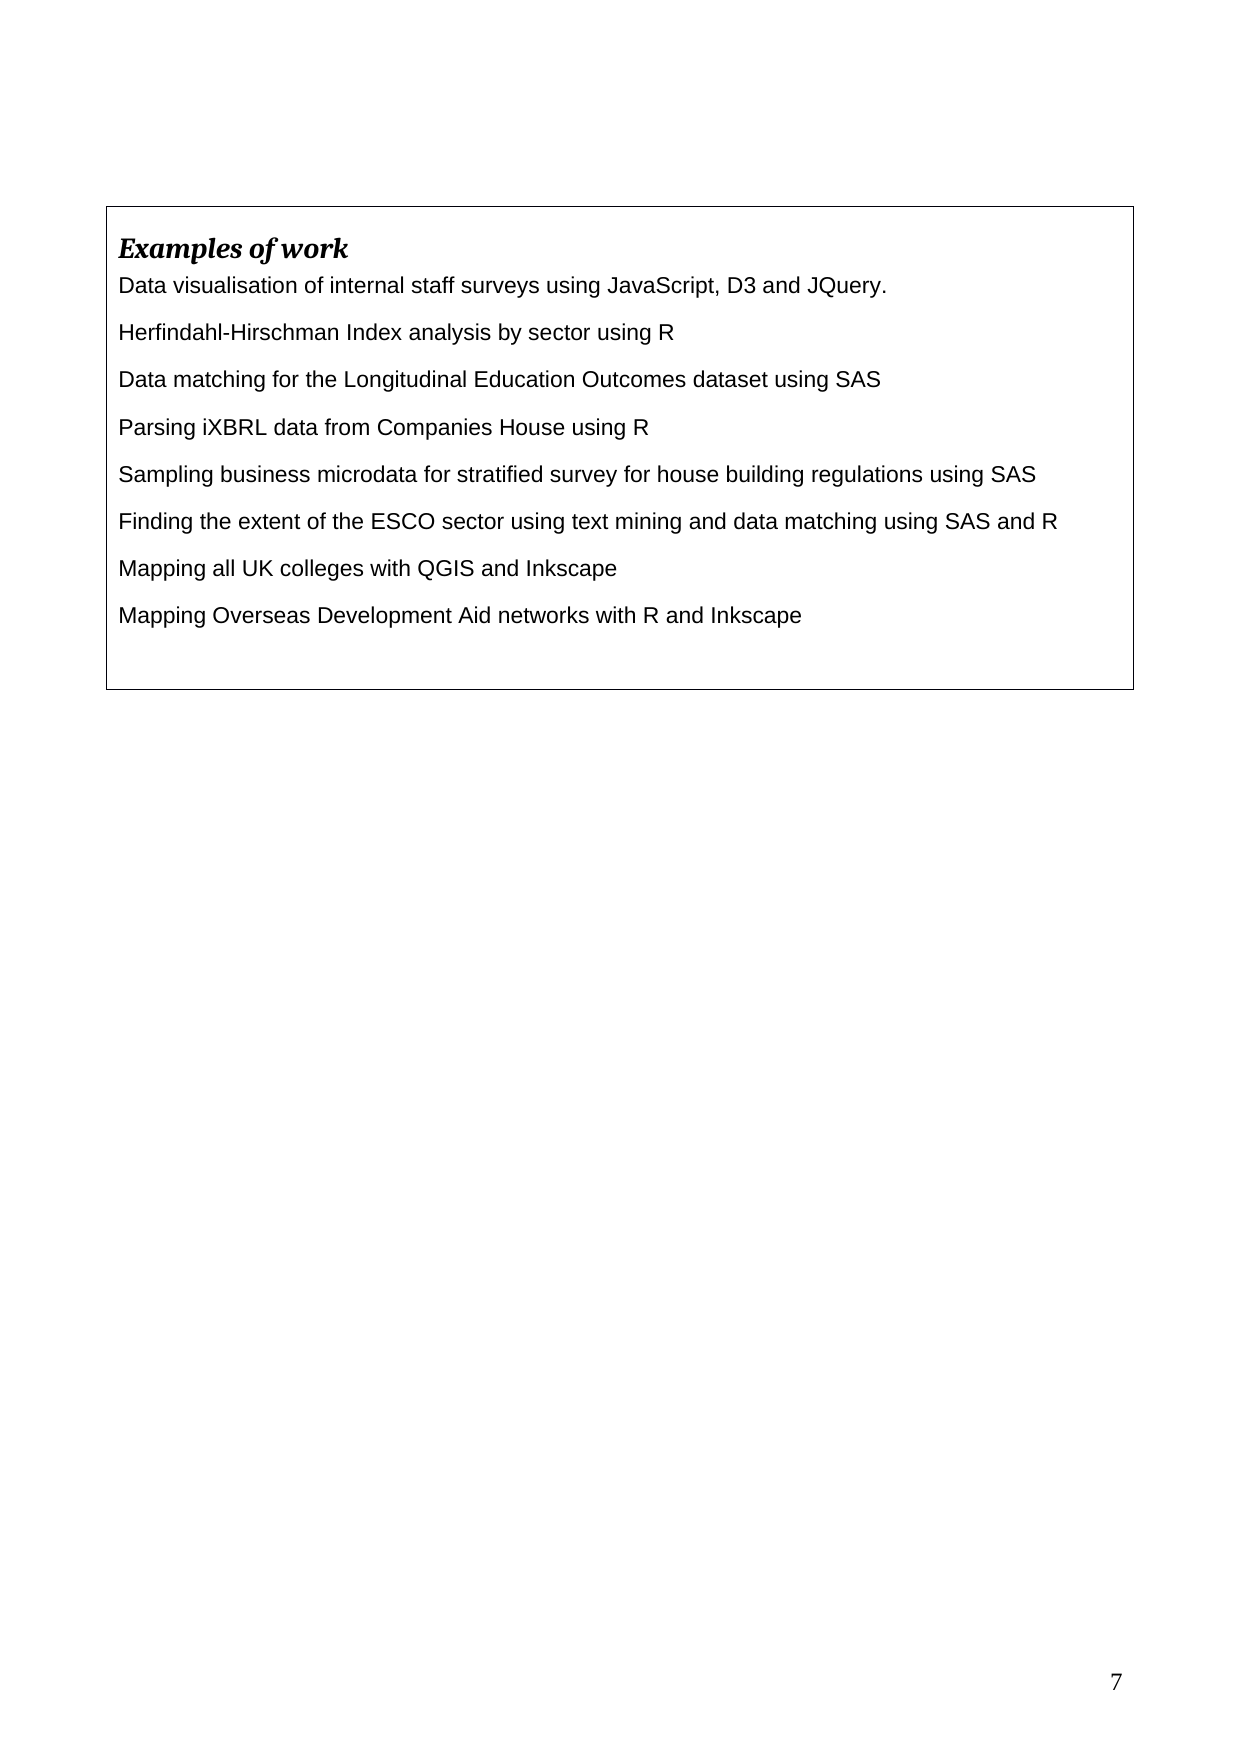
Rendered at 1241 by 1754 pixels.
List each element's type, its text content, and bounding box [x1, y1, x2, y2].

table_cell Examples of work Data visualisation of internal staff surveys using JavaScript, D3 and JQuery. Herfindahl-Hirschman Index analysis by sector using R Data matching for the Longitudinal Education Outcomes dataset using SAS Parsing iXBRL data from Companies House using R Sampling business microdata for stratified survey for house building regulations using SAS Finding the extent of the ESCO sector using text mining and data matching using SAS and R Mapping all UK colleges with QGIS and Inkscape Mapping Overseas Development Aid networks with R and Inkscape [107, 207, 1133, 689]
